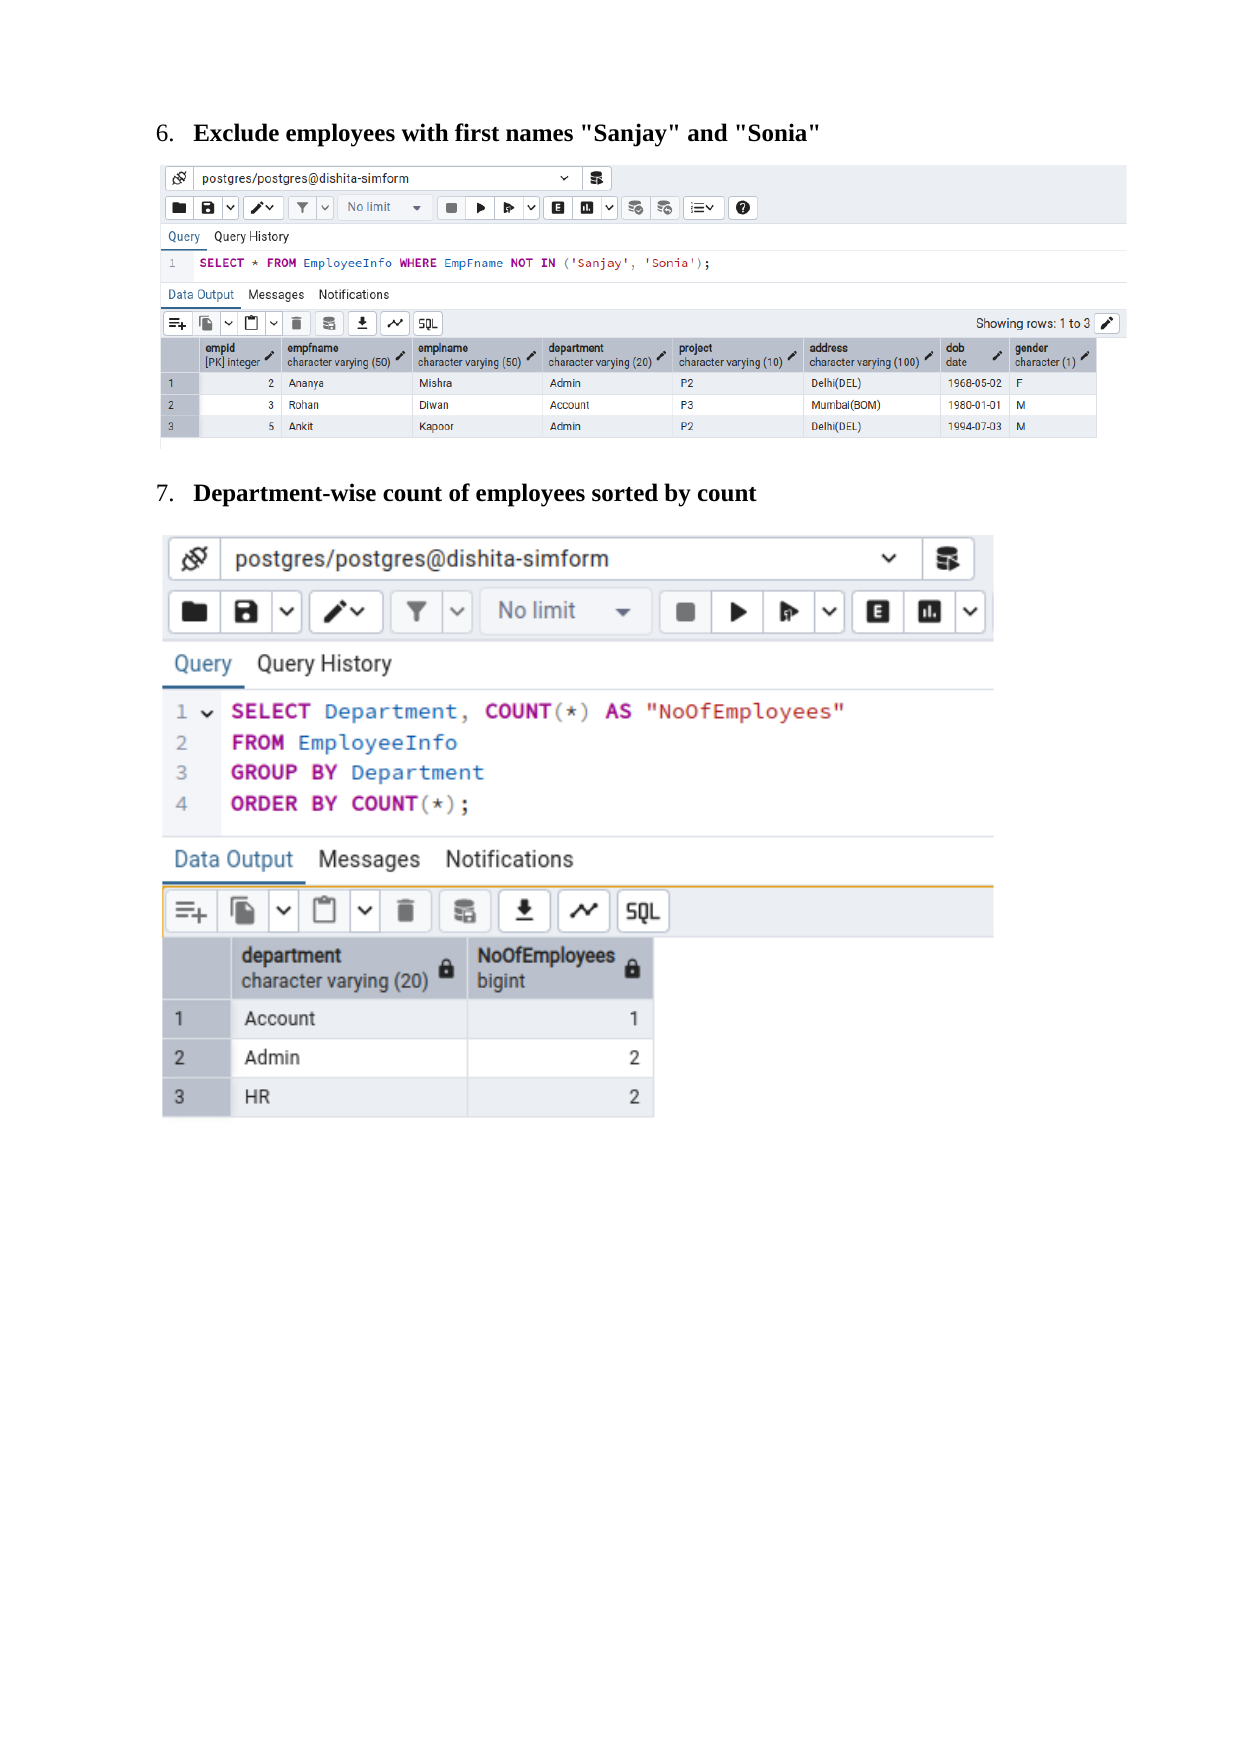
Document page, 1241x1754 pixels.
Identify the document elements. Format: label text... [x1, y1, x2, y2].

list Department-wise count of employees sorted by count [156, 478, 1122, 564]
picture [160, 165, 1127, 449]
picture [162, 535, 994, 1132]
list Exclude employees with first names "Sanjay" and "Sonia" [156, 118, 1122, 147]
